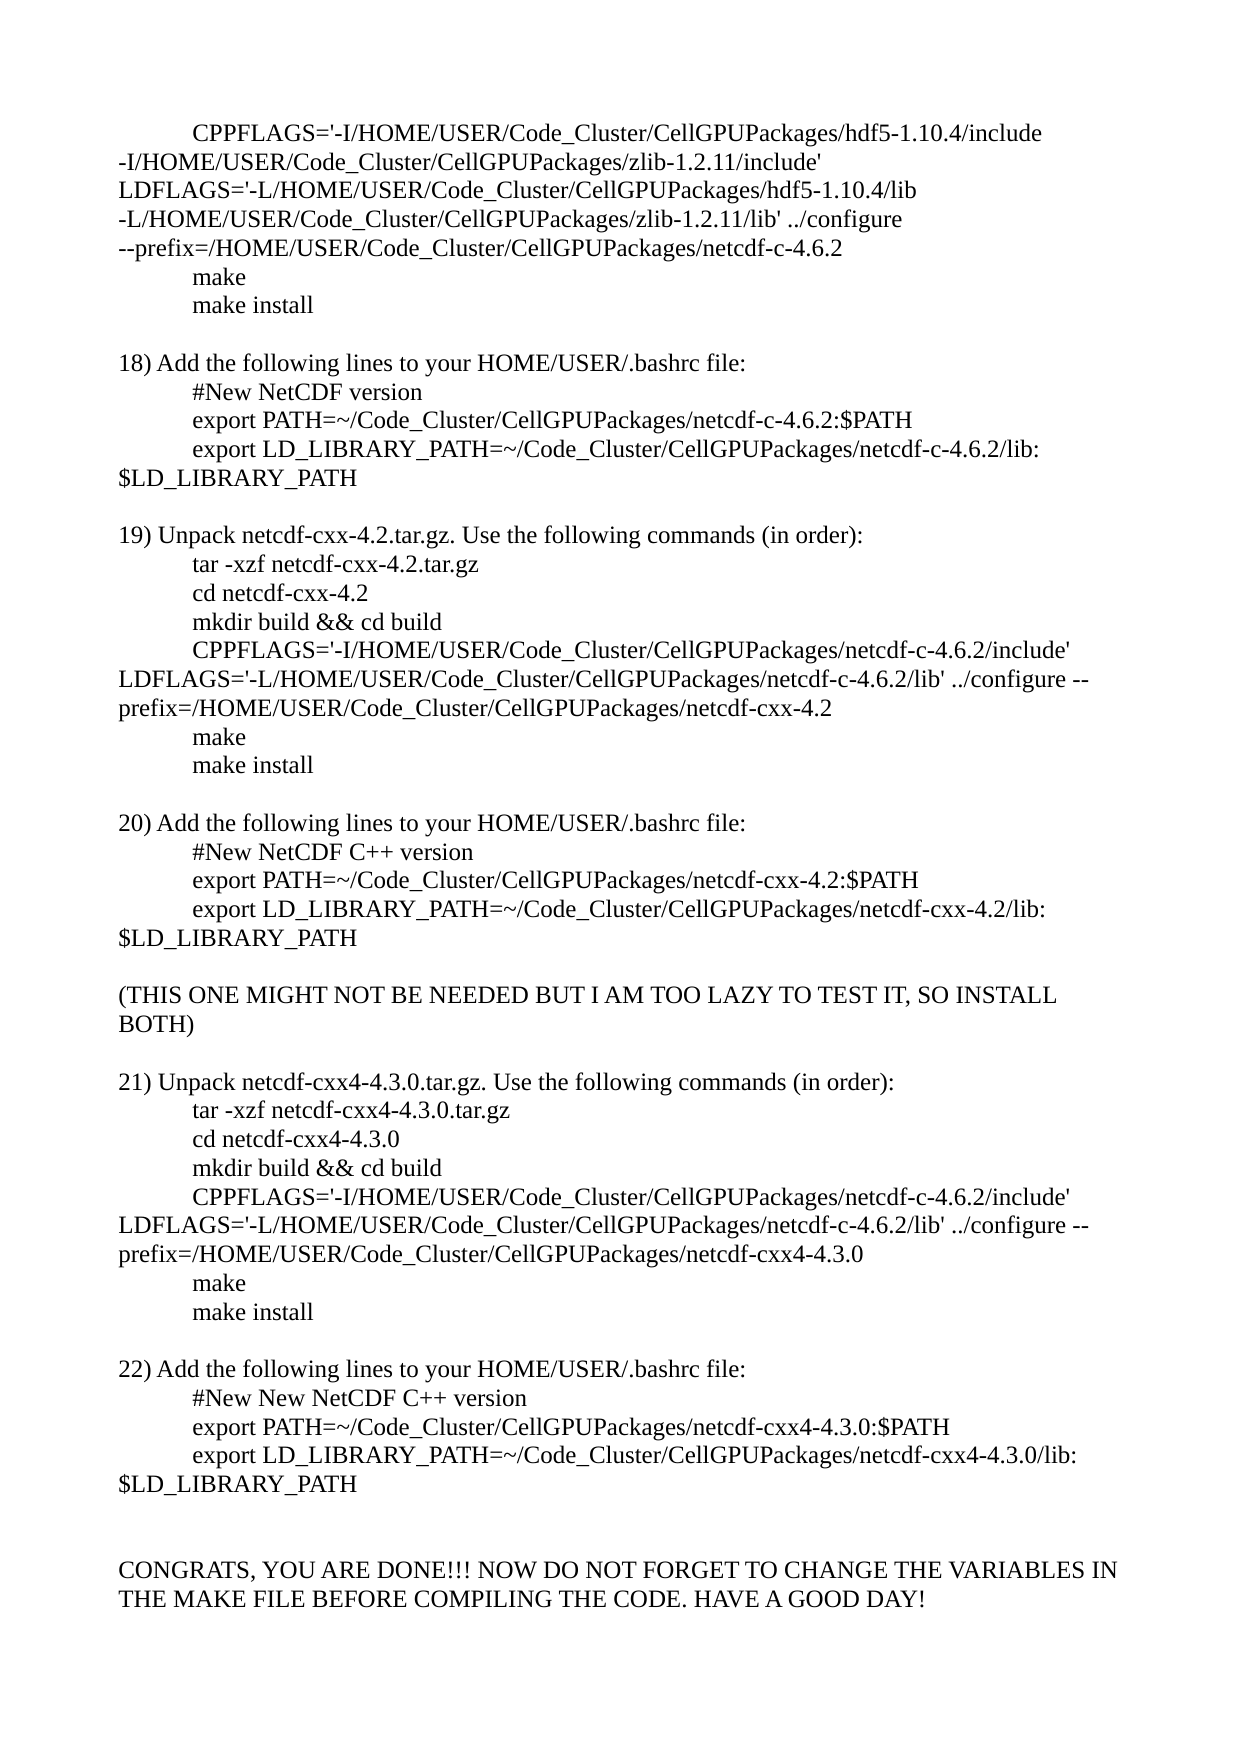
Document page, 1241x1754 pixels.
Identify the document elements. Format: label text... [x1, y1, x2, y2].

text cd netcdf-cxx4-4.3.0 [118, 1124, 1122, 1153]
text export LD_LIBRARY_PATH=~/Code_Cluster/CellGPUPackages/netcdf-cxx4-4.3.0/lib:$LD_LIBRARY_PATH [118, 1441, 1122, 1498]
text (THIS ONE MIGHT NOT BE NEEDED BUT I AM TOO LAZY TO TEST IT, SO INSTALL BOTH) [118, 981, 1122, 1038]
text 20) Add the following lines to your HOME/USER/.bashrc file: [118, 808, 1122, 837]
text export LD_LIBRARY_PATH=~/Code_Cluster/CellGPUPackages/netcdf-cxx-4.2/lib:$LD_LIBRARY_PATH [118, 894, 1122, 952]
text export PATH=~/Code_Cluster/CellGPUPackages/netcdf-cxx4-4.3.0:$PATH [118, 1412, 1122, 1441]
text make install [118, 291, 1122, 319]
text #New NetCDF C++ version [118, 837, 1122, 866]
text tar -xzf netcdf-cxx-4.2.tar.gz [118, 549, 1122, 578]
text 22) Add the following lines to your HOME/USER/.bashrc file: [118, 1354, 1122, 1383]
text #New New NetCDF C++ version [118, 1383, 1122, 1412]
text CPPFLAGS='-I/HOME/USER/Code_Cluster/CellGPUPackages/netcdf-c-4.6.2/include' LDFLAGS='-L/HOME/USER/Code_Cluster/CellGPUPackages/netcdf-c-4.6.2/lib' ../configure --prefix=/HOME/USER/Code_Cluster/CellGPUPackages/netcdf-cxx-4.2 [118, 636, 1122, 722]
text make install [118, 751, 1122, 779]
text export PATH=~/Code_Cluster/CellGPUPackages/netcdf-c-4.6.2:$PATH [118, 406, 1122, 434]
text make [118, 262, 1122, 291]
text tar -xzf netcdf-cxx4-4.3.0.tar.gz [118, 1096, 1122, 1124]
text CONGRATS, YOU ARE DONE!!! NOW DO NOT FORGET TO CHANGE THE VARIABLES IN THE MAKE FILE BEFORE COMPILING THE CODE. HAVE A GOOD DAY! [118, 1556, 1122, 1613]
text 18) Add the following lines to your HOME/USER/.bashrc file: [118, 348, 1122, 377]
text CPPFLAGS='-I/HOME/USER/Code_Cluster/CellGPUPackages/hdf5-1.10.4/include -I/HOME/USER/Code_Cluster/CellGPUPackages/zlib-1.2.11/include' LDFLAGS='-L/HOME/USER/Code_Cluster/CellGPUPackages/hdf5-1.10.4/lib -L/HOME/USER/Code_Cluster/CellGPUPackages/zlib-1.2.11/lib' ../configure --prefix=/HOME/USER/Code_Cluster/CellGPUPackages/netcdf-c-4.6.2 [118, 118, 1122, 262]
text mkdir build && cd build [118, 1153, 1122, 1182]
text make [118, 1268, 1122, 1297]
text 19) Unpack netcdf-cxx-4.2.tar.gz. Use the following commands (in order): [118, 521, 1122, 549]
text export LD_LIBRARY_PATH=~/Code_Cluster/CellGPUPackages/netcdf-c-4.6.2/lib:$LD_LIBRARY_PATH [118, 434, 1122, 492]
text #New NetCDF version [118, 377, 1122, 406]
text cd netcdf-cxx-4.2 [118, 578, 1122, 607]
text make install [118, 1297, 1122, 1326]
text CPPFLAGS='-I/HOME/USER/Code_Cluster/CellGPUPackages/netcdf-c-4.6.2/include' LDFLAGS='-L/HOME/USER/Code_Cluster/CellGPUPackages/netcdf-c-4.6.2/lib' ../configure --prefix=/HOME/USER/Code_Cluster/CellGPUPackages/netcdf-cxx4-4.3.0 [118, 1182, 1122, 1268]
text 21) Unpack netcdf-cxx4-4.3.0.tar.gz. Use the following commands (in order): [118, 1067, 1122, 1096]
text mkdir build && cd build [118, 607, 1122, 636]
text export PATH=~/Code_Cluster/CellGPUPackages/netcdf-cxx-4.2:$PATH [118, 866, 1122, 894]
text make [118, 722, 1122, 751]
